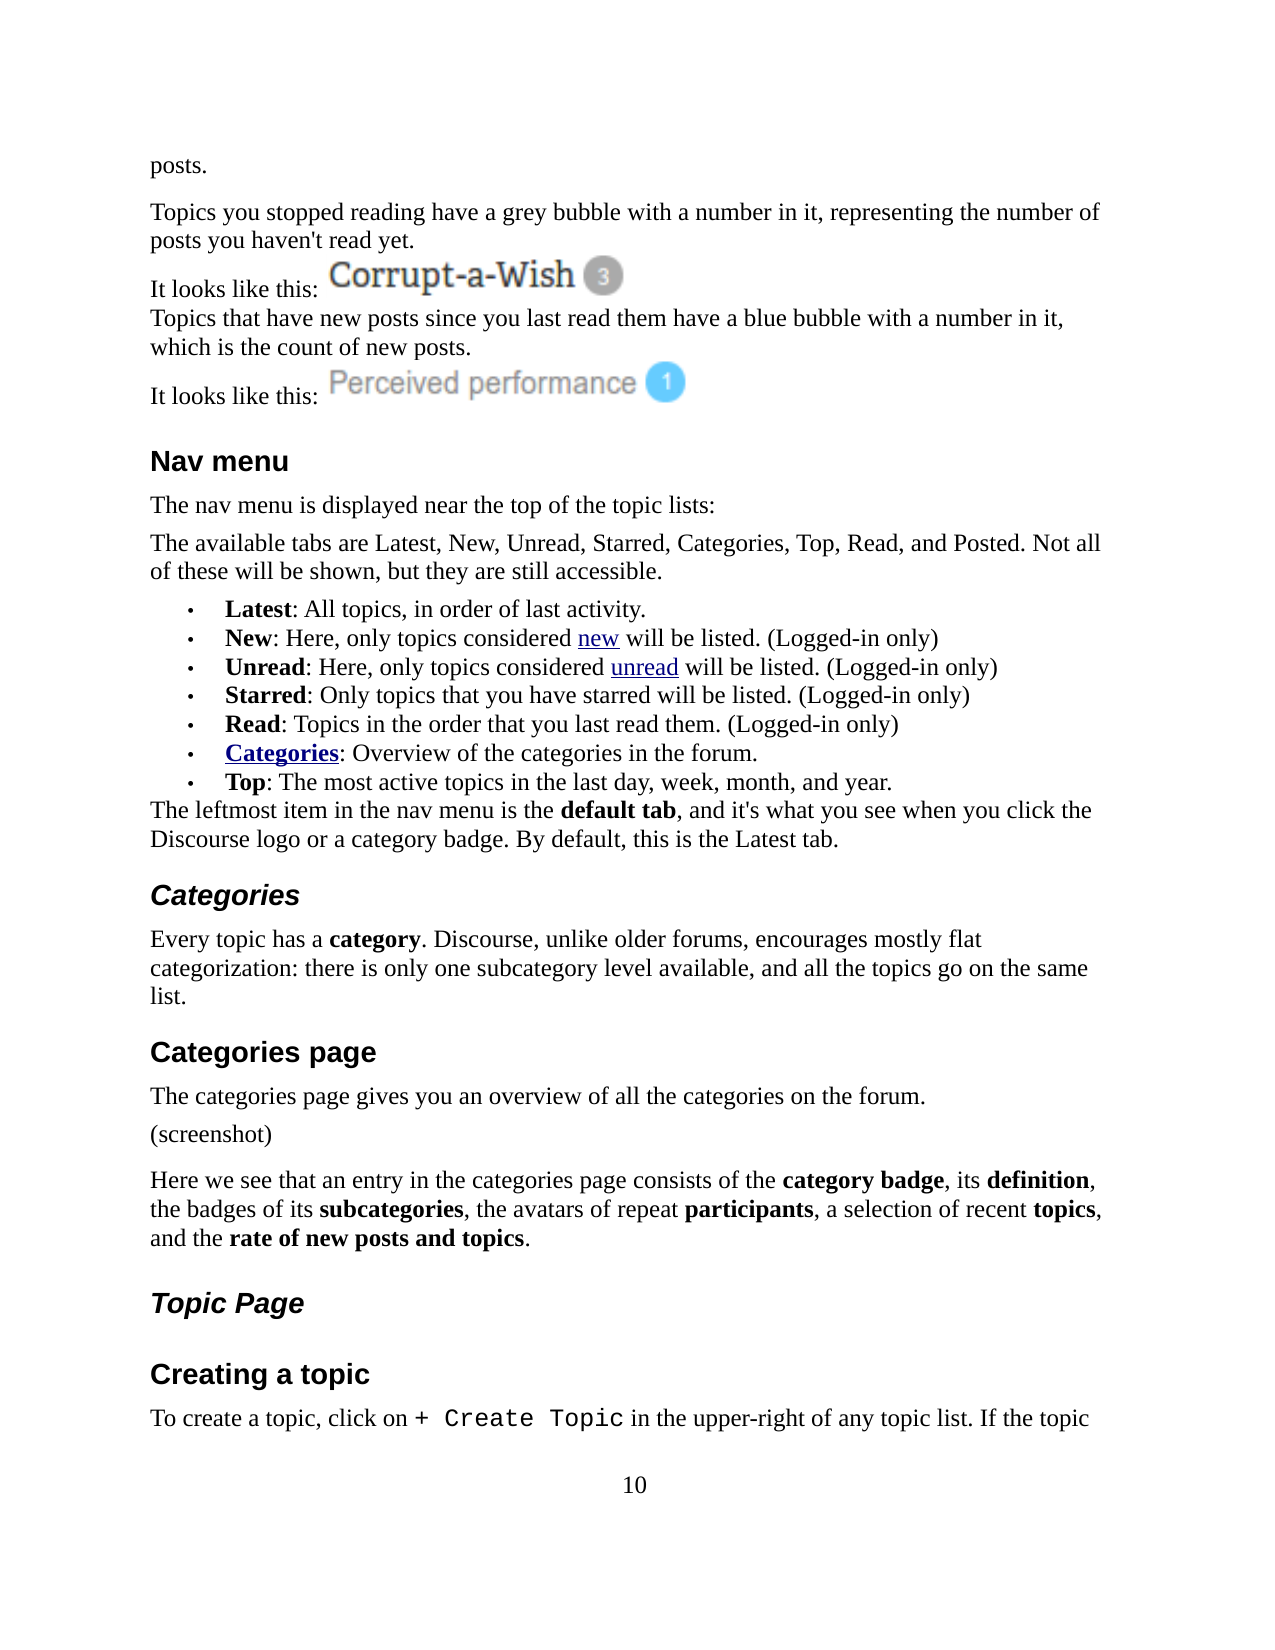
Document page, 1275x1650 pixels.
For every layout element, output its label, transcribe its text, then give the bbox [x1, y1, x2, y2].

subtitle Categories page [150, 1035, 1125, 1069]
text The available tabs are Latest, New, Unread, Starred, Categories, Top, Read, and Posted. Not all of these will be shown, but they are still accessible. [150, 528, 1125, 585]
subtitle Nav menu [150, 444, 1125, 477]
text The leftmost item in the nav menu is the default tab, and it's what you see when you click the Discourse logo or a category badge. By default, this is the Latest tab. [150, 795, 1125, 853]
list New: Here, only topics considered new will be listed. (Logged-in only) [187, 623, 1125, 652]
text posts. [150, 150, 1125, 179]
list Top: The most active topics in the last day, week, month, and year. [187, 767, 1125, 795]
list Read: Topics in the order that you last read them. (Logged-in only) [187, 709, 1125, 738]
subtitle Creating a topic [150, 1357, 1125, 1390]
text Here we see that an entry in the categories page consists of the category badge, its definition, the badges of its subcategories, the avatars of repeat participants, a selection of recent topics, and the rate of new posts and topics. [150, 1166, 1125, 1252]
text To create a topic, click on + Create Topic in the upper-right of any topic list. If the topic [150, 1403, 1125, 1434]
list Starred: Only topics that you have starred will be listed. (Logged-in only) [187, 680, 1125, 709]
text (screenshot) [150, 1119, 1125, 1148]
text Every topic has a category. Discourse, unlike older forums, encourages mostly flat categorization: there is only one subcategory level available, and all the topics go on the same list. [150, 924, 1125, 1010]
text The nav menu is displayed near the top of the topic lists: [150, 490, 1125, 519]
text Topics you stopped reading have a grey bubble with a number in it, representing the number of posts you haven't read yet. It looks like this: Topics that have new posts since you last read them have a blue bubble with a number in it, which is the count of new posts. It looks like this: [150, 197, 1125, 410]
subtitle Categories [150, 878, 1125, 911]
list Categories: Overview of the categories in the forum. [187, 738, 1125, 767]
list Unread: Here, only topics considered unread will be listed. (Logged-in only) [187, 652, 1125, 680]
text The categories page gives you an overview of all the categories on the forum. [150, 1081, 1125, 1110]
picture [325, 360, 690, 405]
picture [325, 254, 630, 298]
subtitle Topic Page [150, 1286, 1125, 1319]
list Latest: All topics, in order of last activity. [187, 594, 1125, 623]
